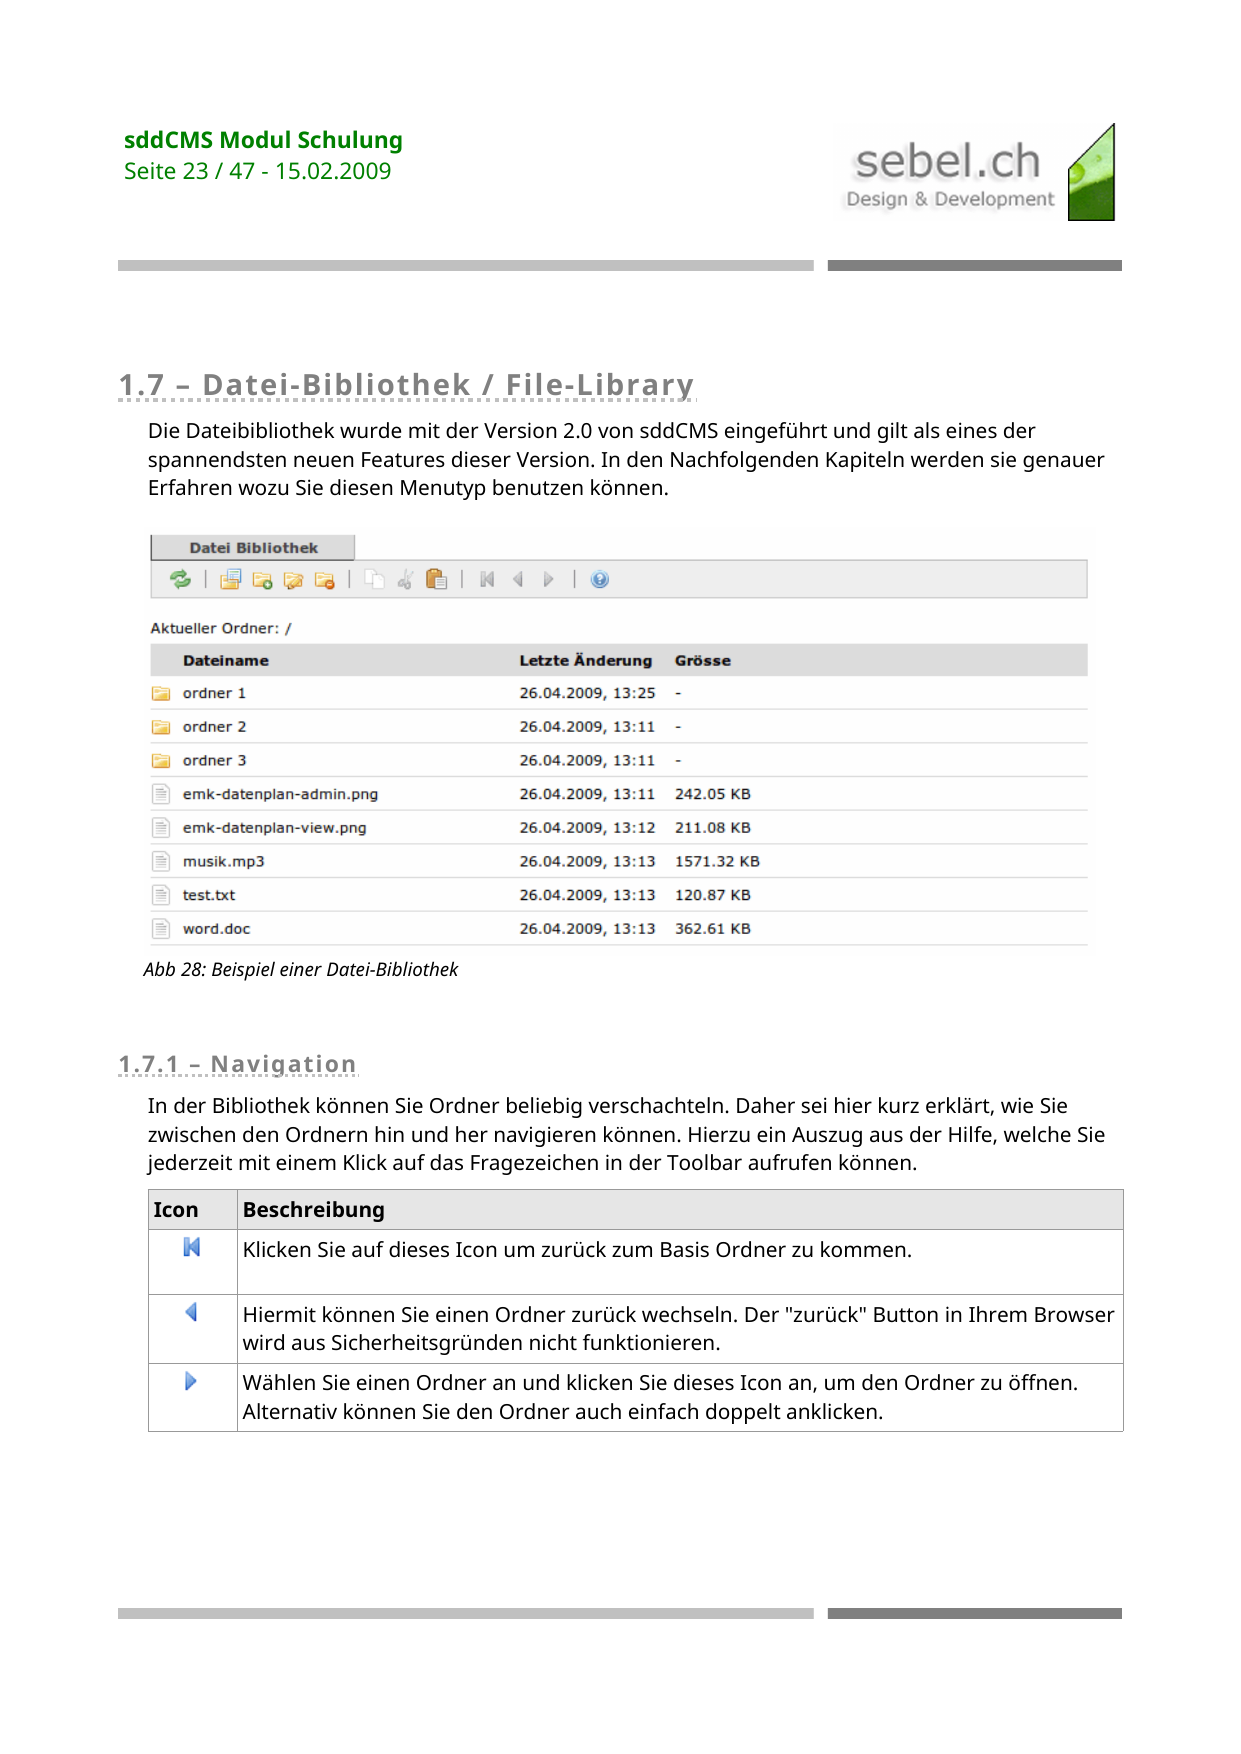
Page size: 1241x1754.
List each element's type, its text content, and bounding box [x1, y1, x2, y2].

table_cell Hiermit können Sie einen Ordner zurück wechseln. Der "zurück" Button in Ihrem Browser wird aus Sicherheitsgründen nicht funktionieren. [238, 1295, 1123, 1363]
table_cell [149, 1230, 237, 1294]
text Abb 28: Beispiel einer Datei-Bibliothek [144, 956, 1096, 982]
subtitle 1.7 – Datei-Bibliothek / File-Library [118, 364, 1122, 404]
table_header Icon [149, 1190, 237, 1229]
picture [118, 1608, 1122, 1619]
picture [179, 1300, 205, 1325]
picture [143, 527, 1097, 956]
table_cell Klicken Sie auf dieses Icon um zurück zum Basis Ordner zu kommen. [238, 1230, 1123, 1294]
text In der Bibliothek können Sie Ordner beliebig verschachteln. Daher sei hier kurz erklärt, wie Sie zwischen den Ordnern hin und her navigieren können. Hierzu ein Auszug aus der Hilfe, welche Sie jederzeit mit einem Klick auf das Fragezeichen in der Toolbar aufrufen können. [148, 1091, 1122, 1177]
picture [179, 1368, 205, 1394]
table_cell [149, 1364, 237, 1431]
picture [118, 260, 1122, 271]
picture [179, 1235, 205, 1260]
text Die Dateibibliothek wurde mit der Version 2.0 von sddCMS eingeführt und gilt als eines der spannendsten neuen Features dieser Version. In den Nachfolgenden Kapiteln werden sie genauer Erfahren wozu Sie diesen Menutyp benutzen können. [148, 417, 1122, 502]
table_cell [149, 1295, 237, 1363]
table_header Beschreibung [238, 1190, 1123, 1229]
table_cell Wählen Sie einen Ordner an und klicken Sie dieses Icon an, um den Ordner zu öffnen. Alternativ können Sie den Ordner auch einfach doppelt anklicken. [238, 1364, 1123, 1431]
subtitle 1.7.1 – Navigation [118, 1047, 1122, 1079]
